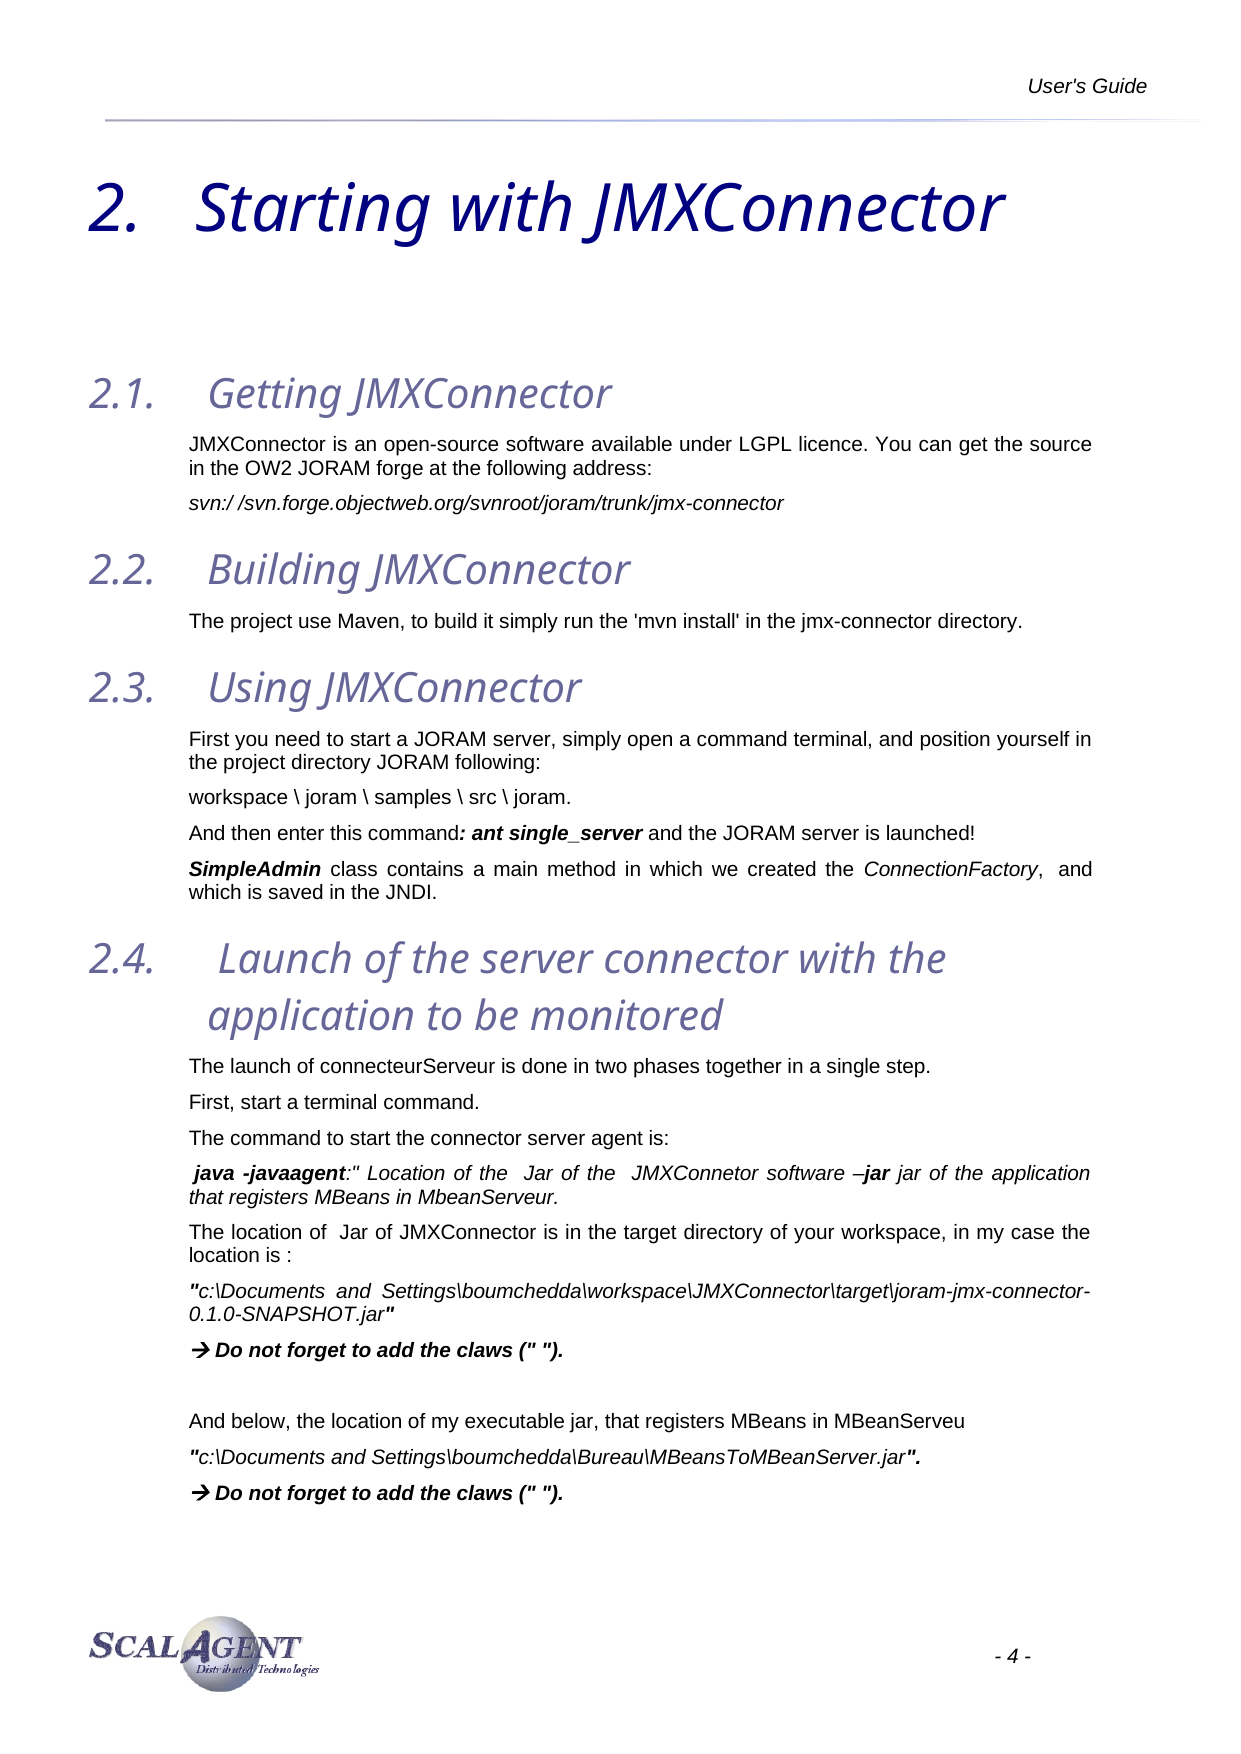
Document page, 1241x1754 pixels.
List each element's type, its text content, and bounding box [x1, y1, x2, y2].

subtitle Starting with JMXConnector [89, 160, 1092, 251]
subtitle Getting JMXConnector [89, 363, 1078, 420]
text "c:\Documents and Settings\boumchedda\workspace\JMXConnector\target\joram-jmx-connector-0.1.0-SNAPSHOT.jar" [188, 1280, 1092, 1326]
text The launch of connecteurServeur is done in two phases together in a single step. [188, 1055, 1092, 1078]
subtitle Building JMXConnector [89, 540, 1078, 597]
text JMXConnector is an open-source software available under LGPL licence. You can get the source in the OW2 JORAM forge at the following address: [188, 433, 1092, 479]
text java -javaagent:" Location of the Jar of the JMXConnetor software –jar jar of the application that registers MBeans in MbeanServeur. [188, 1162, 1092, 1208]
text à Do not forget to add the claws (" "). [188, 1481, 1092, 1504]
subtitle Launch of the server connector with the application to be monitored [89, 929, 1078, 1043]
text à Do not forget to add the claws (" "). [188, 1339, 1092, 1362]
text And below, the location of my executable jar, that registers MBeans in MBeanServeu [188, 1410, 1092, 1433]
text And then enter this command: ant single_server and the JORAM server is launched! [188, 822, 1092, 845]
text SimpleAdmin class contains a main method in which we created the ConnectionFactory, and which is saved in the JNDI. [188, 857, 1092, 904]
subtitle Using JMXConnector [89, 658, 1078, 715]
picture [88, 1614, 324, 1695]
text The project use Maven, to build it simply run the 'mvn install' in the jmx-connector directory. [188, 609, 1092, 633]
text The location of Jar of JMXConnector is in the target directory of your workspace, in my case the location is : [188, 1221, 1092, 1267]
text "c:\Documents and Settings\boumchedda\Bureau\MBeansToMBeanServer.jar". [188, 1446, 1092, 1469]
text First you need to start a JORAM server, simply open a command terminal, and position yourself in the project directory JORAM following: [188, 727, 1092, 774]
text workspace \ joram \ samples \ src \ joram. [188, 786, 1092, 809]
text The command to start the connector server agent is: [188, 1126, 1092, 1150]
text svn:/ /svn.forge.objectweb.org/svnroot/joram/trunk/jmx-connector [188, 492, 1092, 515]
text First, start a terminal command. [188, 1091, 1092, 1114]
